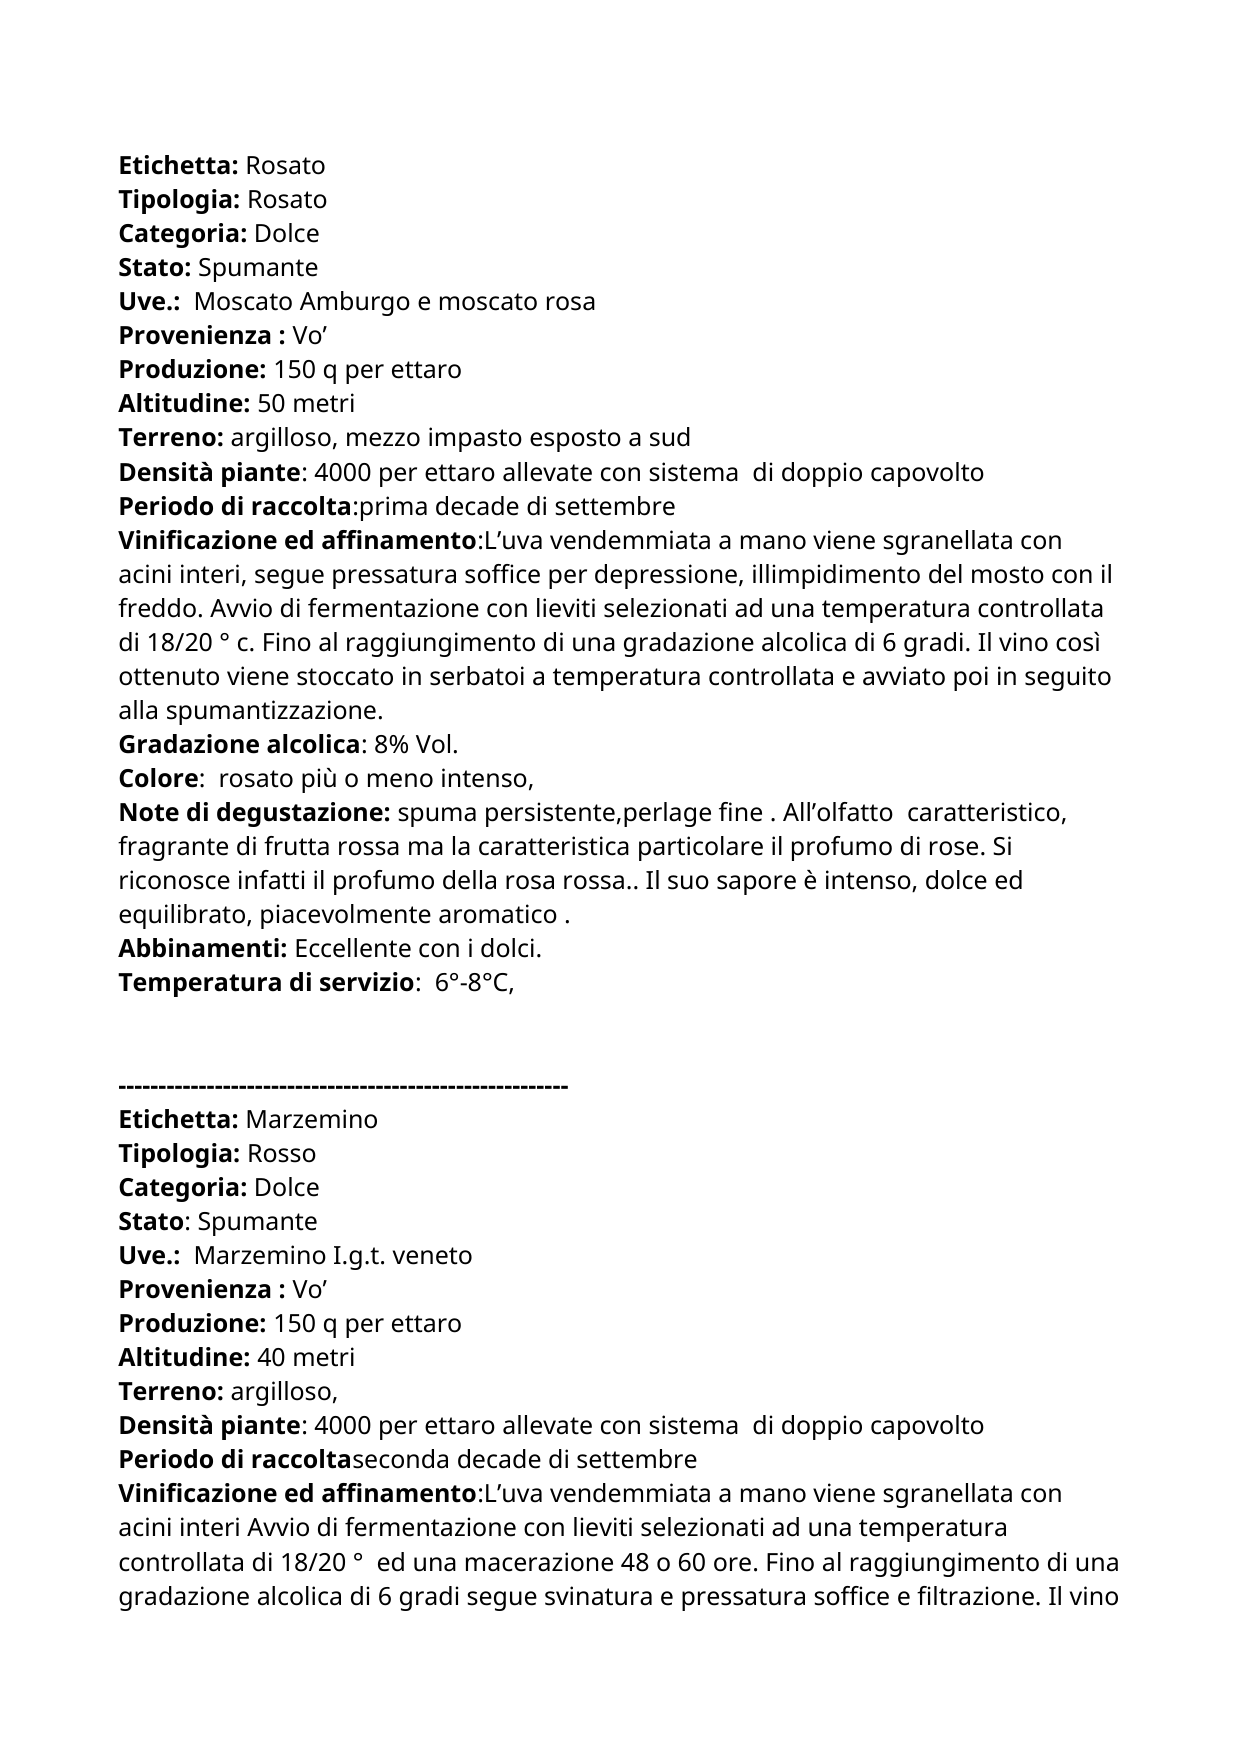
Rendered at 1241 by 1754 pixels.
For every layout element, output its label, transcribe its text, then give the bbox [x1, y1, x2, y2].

text Vinificazione ed affinamento:L’uva vendemmiata a mano viene sgranellata con acini interi Avvio di fermentazione con lieviti selezionati ad una temperatura controllata di 18/20 ° ed una macerazione 48 o 60 ore. Fino al raggiungimento di una gradazione alcolica di 6 gradi segue svinatura e pressatura soffice e filtrazione. Il vino [118, 1476, 1122, 1612]
text Provenienza : Vo’ [118, 1272, 1122, 1306]
text Altitudine: 50 metri [118, 386, 1122, 420]
text Categoria: Dolce [118, 1169, 1122, 1203]
text Provenienza : Vo’ [118, 318, 1122, 352]
text Uve.: Moscato Amburgo e moscato rosa [118, 284, 1122, 318]
text Produzione: 150 q per ettaro [118, 352, 1122, 386]
text Densità piante: 4000 per ettaro allevate con sistema di doppio capovolto [118, 454, 1122, 488]
text Produzione: 150 q per ettaro [118, 1306, 1122, 1340]
text Etichetta: Rosato [118, 148, 1122, 182]
text Vinificazione ed affinamento:L’uva vendemmiata a mano viene sgranellata con acini interi, segue pressatura soffice per depressione, illimpidimento del mosto con il freddo. Avvio di fermentazione con lieviti selezionati ad una temperatura controllata di 18/20 ° c. Fino al raggiungimento di una gradazione alcolica di 6 gradi. Il vino così ottenuto viene stoccato in serbatoi a temperatura controllata e avviato poi in seguito alla spumantizzazione. [118, 522, 1122, 727]
text Terreno: argilloso, [118, 1374, 1122, 1408]
text Terreno: argilloso, mezzo impasto esposto a sud [118, 420, 1122, 454]
text Stato: Spumante [118, 1203, 1122, 1238]
text Periodo di raccolta:prima decade di settembre [118, 488, 1122, 522]
text Etichetta: Marzemino [118, 1101, 1122, 1135]
text Uve.: Marzemino I.g.t. veneto [118, 1238, 1122, 1272]
text Densità piante: 4000 per ettaro allevate con sistema di doppio capovolto [118, 1408, 1122, 1442]
text Temperatura di servizio: 6°-8°C, [118, 965, 1122, 999]
text Tipologia: Rosato [118, 182, 1122, 216]
text Tipologia: Rosso [118, 1135, 1122, 1169]
text Abbinamenti: Eccellente con i dolci. [118, 931, 1122, 965]
text Stato: Spumante [118, 250, 1122, 284]
text Gradazione alcolica: 8% Vol. [118, 727, 1122, 761]
text -------------------------------------------------------- [118, 1067, 1122, 1101]
text Colore: rosato più o meno intenso, [118, 761, 1122, 795]
text Note di degustazione: spuma persistente,perlage fine . All’olfatto caratteristico, fragrante di frutta rossa ma la caratteristica particolare il profumo di rose. Si riconosce infatti il profumo della rosa rossa.. Il suo sapore è intenso, dolce ed equilibrato, piacevolmente aromatico . [118, 795, 1122, 931]
text Categoria: Dolce [118, 216, 1122, 250]
text Periodo di raccoltaseconda decade di settembre [118, 1442, 1122, 1476]
text Altitudine: 40 metri [118, 1340, 1122, 1374]
